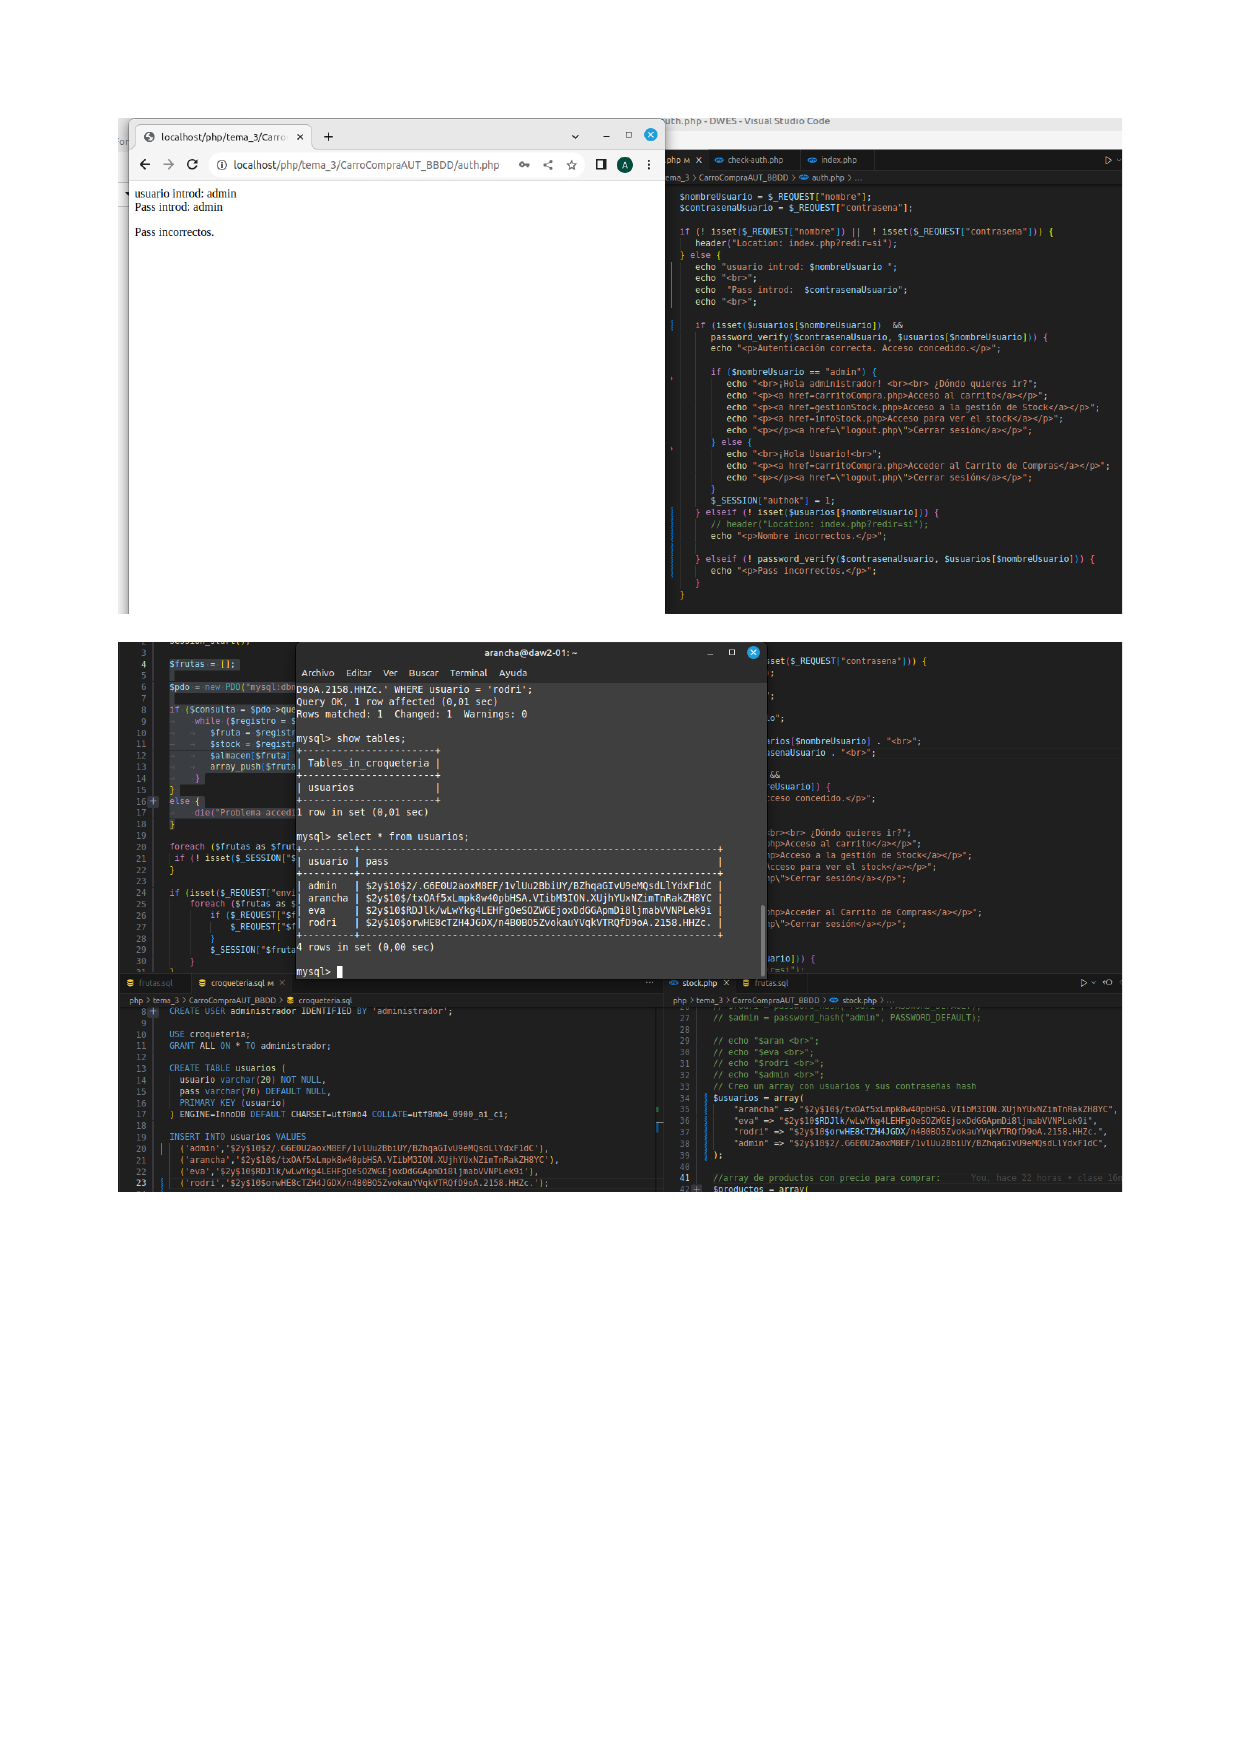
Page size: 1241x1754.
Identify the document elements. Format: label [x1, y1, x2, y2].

picture [118, 118, 1123, 614]
picture [118, 642, 1123, 1192]
